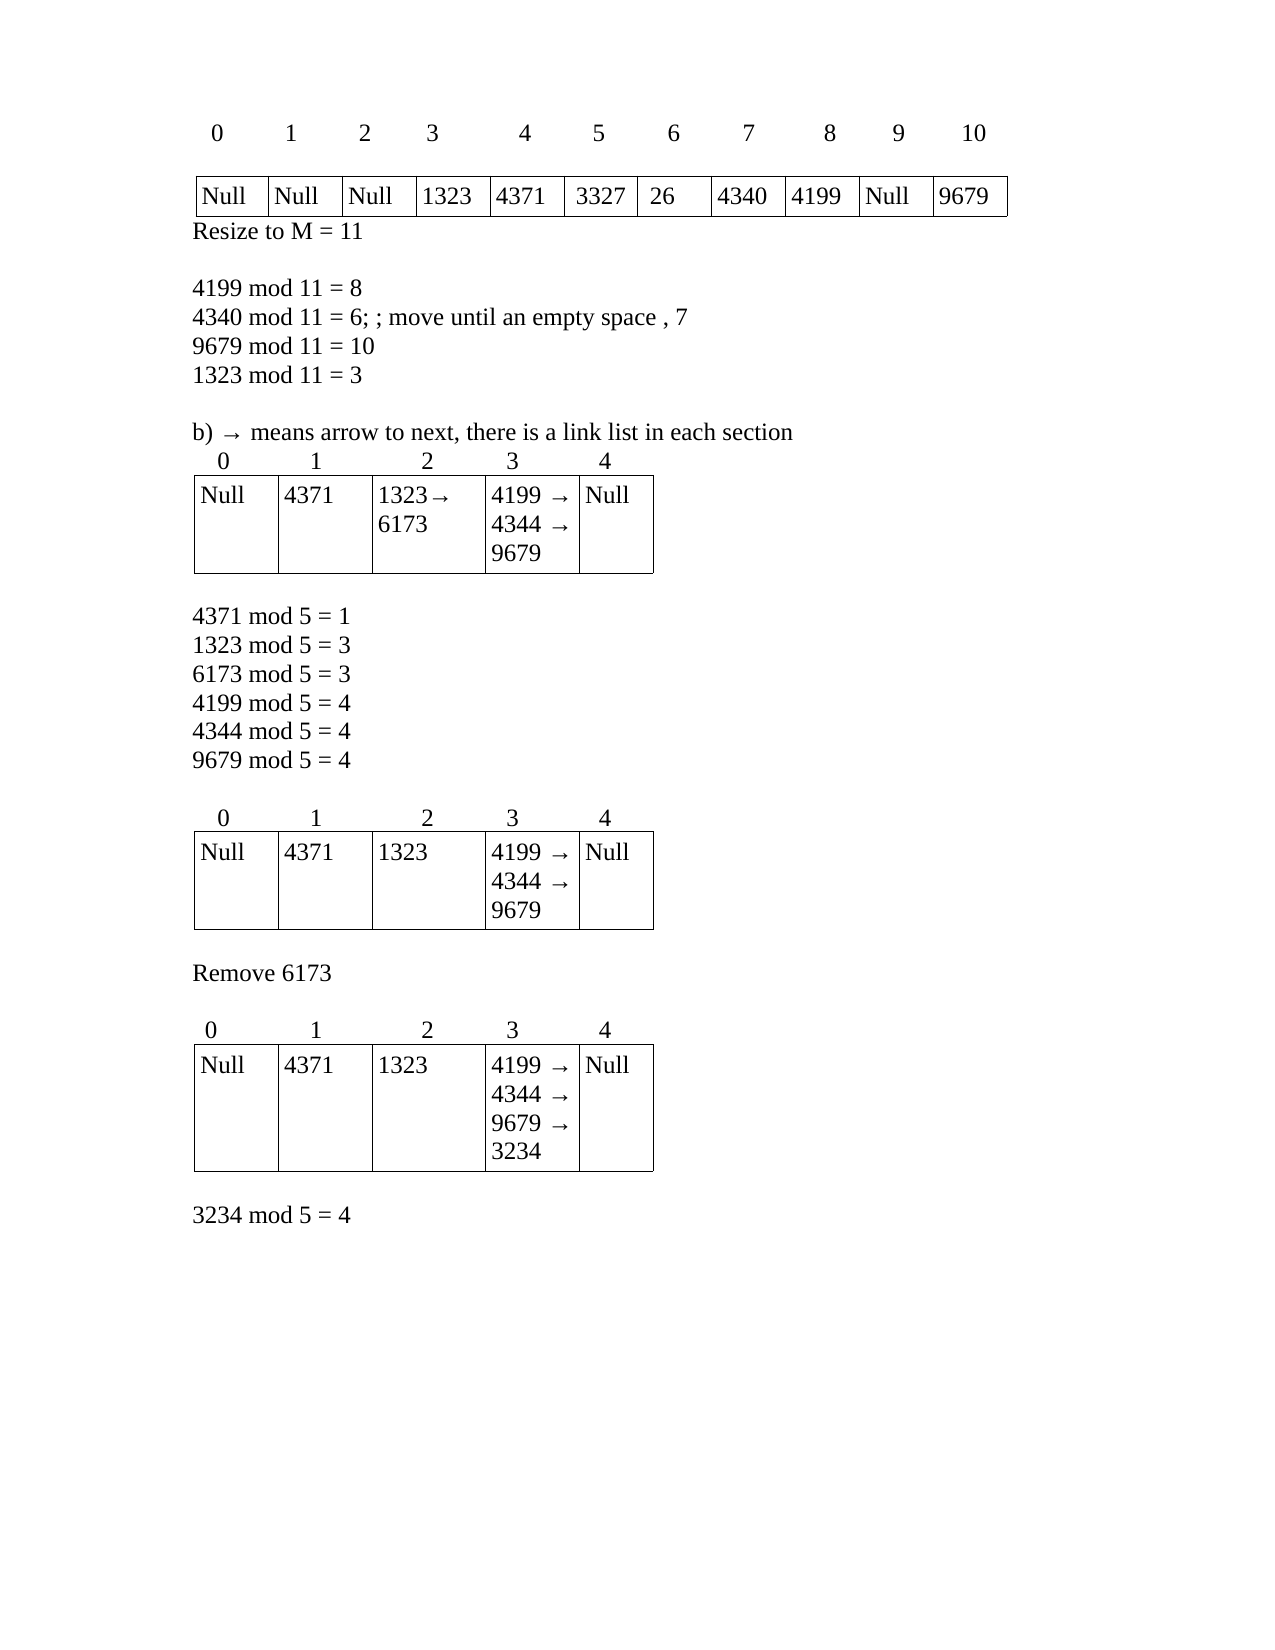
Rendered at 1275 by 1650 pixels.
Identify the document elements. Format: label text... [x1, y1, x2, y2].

table_header Null [343, 177, 416, 216]
table_header Null [580, 476, 653, 573]
text 0 1 2 3 4 [118, 803, 1157, 831]
text Resize to M = 11 [118, 216, 1157, 245]
text 4340 mod 11 = 6; ; move until an empty space , 7 [118, 302, 1157, 331]
table_header 4371 [491, 177, 564, 216]
table_header 9679 [934, 177, 1007, 216]
table_header Null [860, 177, 933, 216]
table_header 1323 [373, 1045, 485, 1171]
text 9679 mod 11 = 10 [118, 331, 1157, 360]
table_header Null [195, 476, 278, 573]
table_header 1323 [373, 832, 485, 929]
text 4371 mod 5 = 1 [118, 601, 1157, 630]
table_header 4340 [712, 177, 785, 216]
table_header Null [197, 177, 268, 216]
table_header 4199 → 4344 → 9679 [486, 476, 579, 573]
table_header Null [269, 177, 342, 216]
table_header 4199 → 4344 → 9679 [486, 832, 579, 929]
table_header Null [580, 832, 653, 929]
table_header Null [195, 1045, 278, 1171]
table_header 4371 [279, 832, 372, 929]
table_header 4199 → 4344 → 9679 → 3234 [486, 1045, 579, 1171]
text 9679 mod 5 = 4 [118, 745, 1157, 774]
table_header Null [195, 832, 278, 929]
table_header 4371 [279, 1045, 372, 1171]
table_header 1323→ 6173 [373, 476, 485, 573]
text 1323 mod 5 = 3 [118, 630, 1157, 659]
text 0 1 2 3 4 [118, 446, 1157, 475]
text 0 1 2 3 4 5 6 7 8 9 10 [118, 118, 1157, 147]
table_header 4199 [786, 177, 859, 216]
table_header Null [580, 1045, 653, 1171]
text 6173 mod 5 = 3 [118, 659, 1157, 688]
table_header 3327 [565, 177, 637, 216]
text 4199 mod 11 = 8 [118, 273, 1157, 302]
table_header 26 [638, 177, 711, 216]
text Remove 6173 [118, 958, 1157, 987]
text 3234 mod 5 = 4 [118, 1200, 1157, 1228]
text 1323 mod 11 = 3 [118, 360, 1157, 388]
table_header 4371 [279, 476, 372, 573]
text 4199 mod 5 = 4 [118, 688, 1157, 716]
table_header 1323 [417, 177, 490, 216]
text 4344 mod 5 = 4 [118, 716, 1157, 745]
text b) → means arrow to next, there is a link list in each section [118, 417, 1157, 446]
text 0 1 2 3 4 [118, 1016, 1157, 1044]
